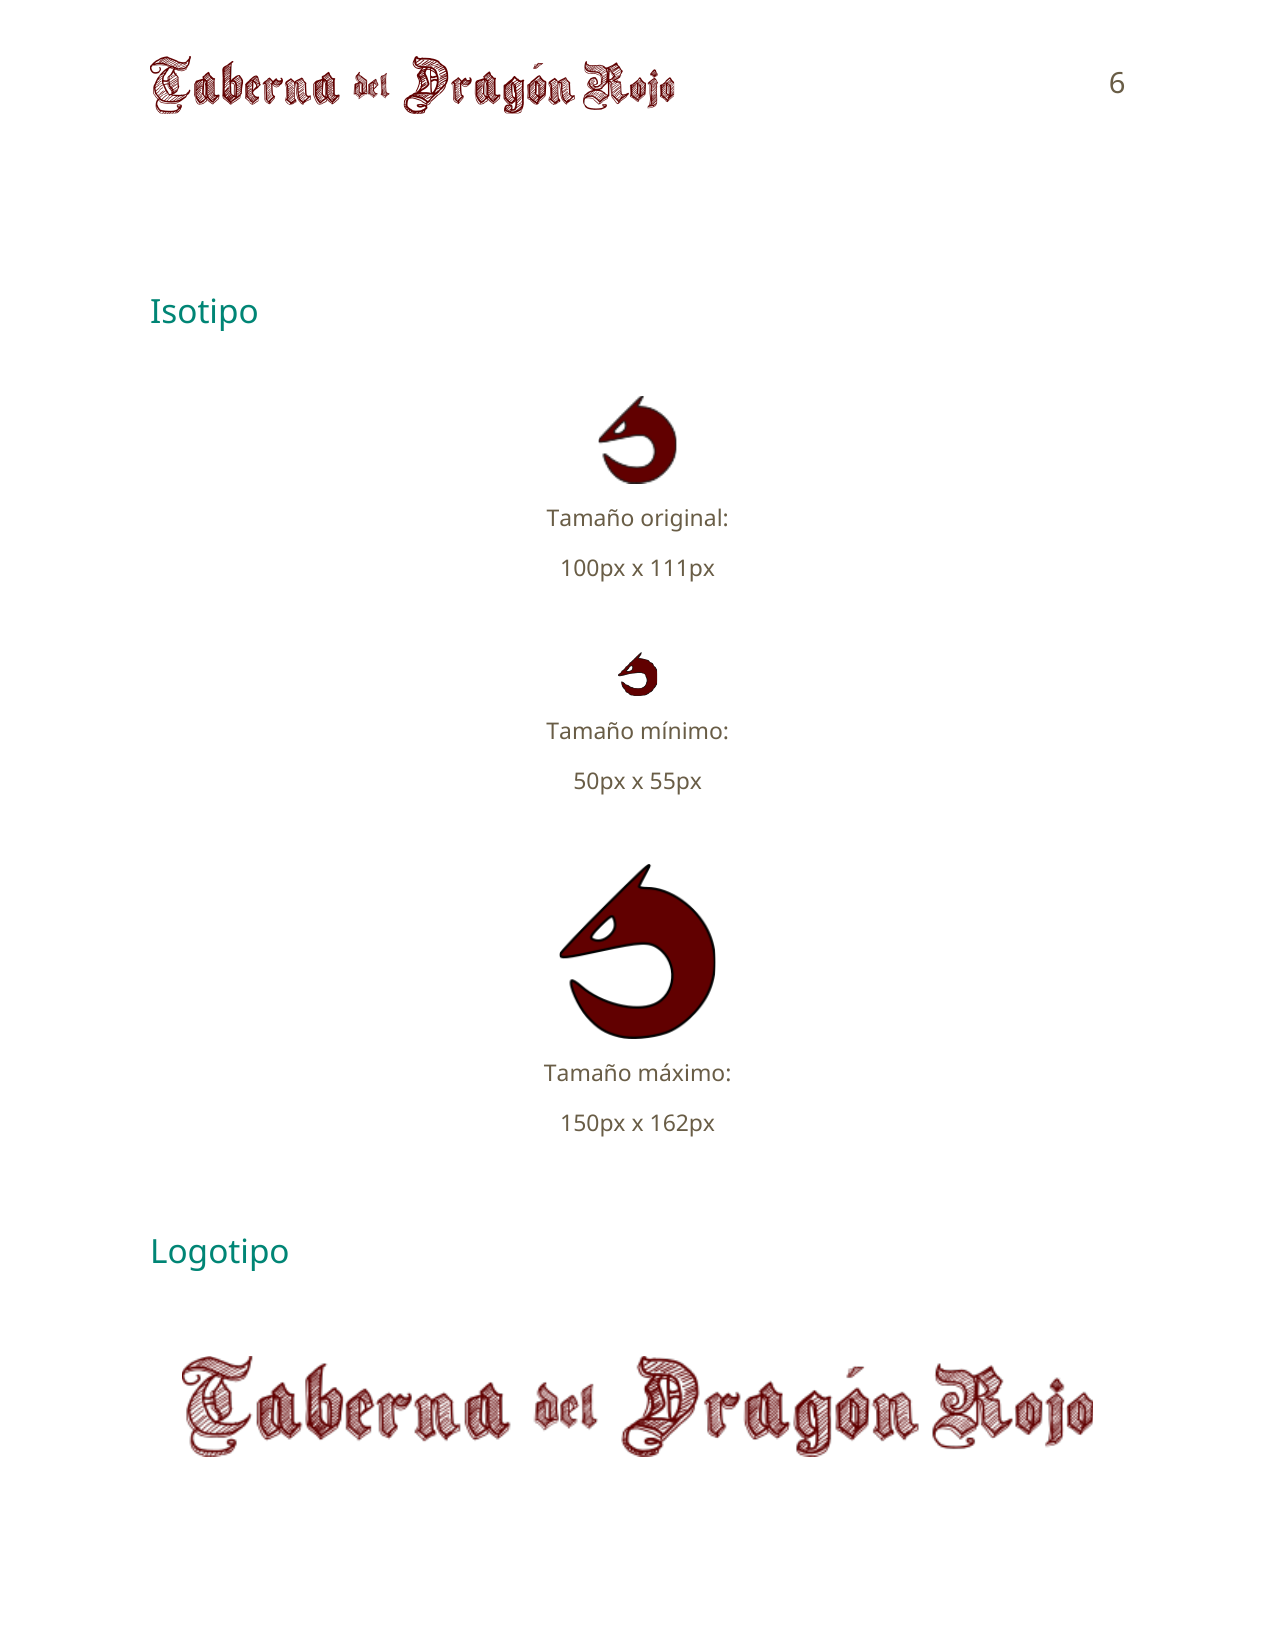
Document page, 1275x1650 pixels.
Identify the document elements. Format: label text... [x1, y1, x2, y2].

picture [598, 396, 677, 484]
text Tamaño original: [150, 502, 1125, 533]
text Tamaño máximo: [150, 1057, 1125, 1088]
subtitle Isotipo [150, 288, 1125, 333]
text Tamaño mínimo: [150, 715, 1125, 746]
text 150px x 162px [150, 1107, 1125, 1138]
text 50px x 55px [150, 765, 1125, 796]
subtitle Logotipo [150, 1228, 1125, 1273]
picture [182, 1356, 1093, 1457]
picture [150, 56, 675, 114]
picture [559, 864, 716, 1039]
picture [618, 652, 658, 696]
text 100px x 111px [150, 552, 1125, 583]
